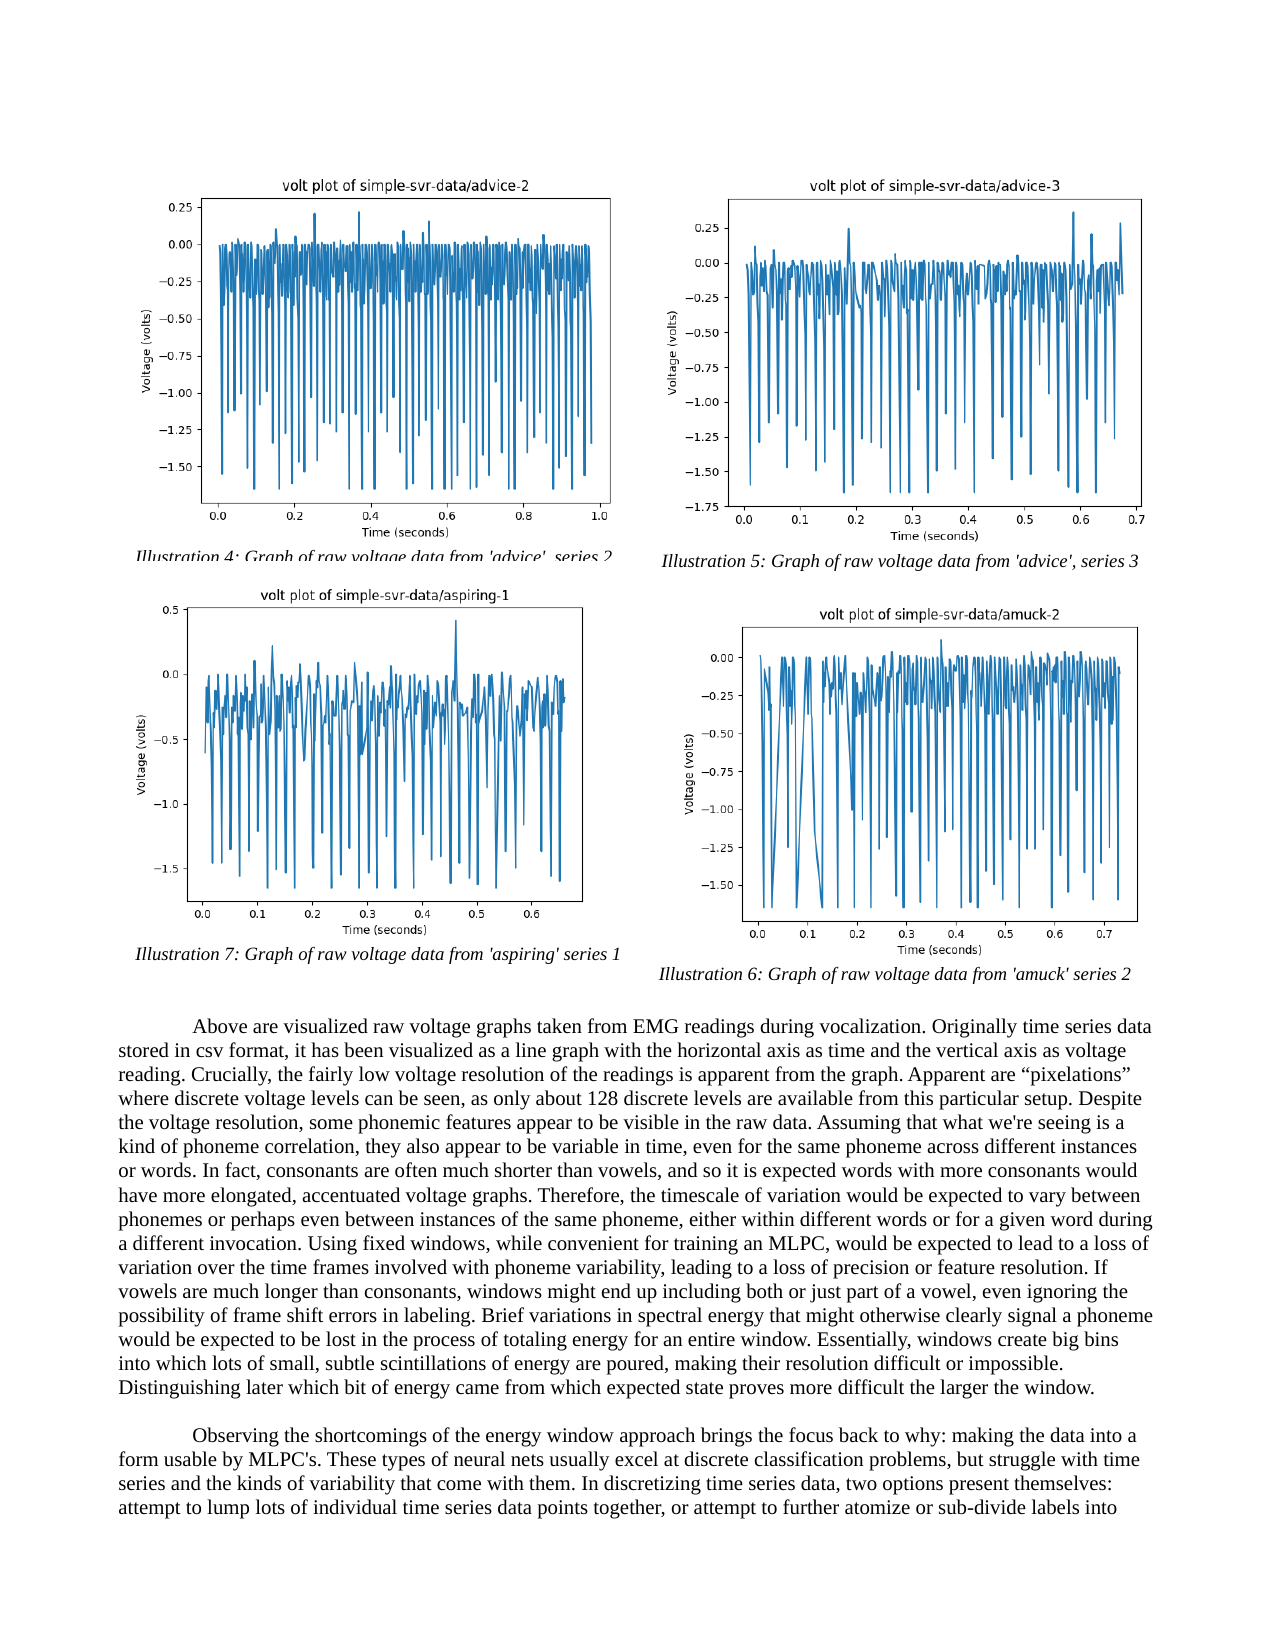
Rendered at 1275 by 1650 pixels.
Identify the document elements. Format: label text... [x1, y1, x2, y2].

text Illustration 7: Graph of raw voltage data from 'aspiring' series 1 [135, 631, 658, 964]
picture [135, 151, 1194, 550]
text Illustration 4: Graph of raw voltage data from 'advice', series 2 [135, 546, 661, 567]
picture [678, 580, 1188, 963]
text Illustration 5: Graph of raw voltage data from 'advice', series 3 [661, 550, 1193, 571]
picture [123, 561, 633, 943]
text Observing the shortcomings of the energy window approach brings the focus back to why: making the data into a form usable by MLPC's. These types of neural nets usually excel at discrete classification problems, but struggle with time series and the kinds of variability that come with them. In discretizing time series data, two options present themselves: attempt to lump lots of individual time series data points together, or attempt to further atomize or sub-divide labels into [118, 1423, 1157, 1519]
text Above are visualized raw voltage graphs taken from EMG readings during vocalization. Originally time series data stored in csv format, it has been visualized as a line graph with the horizontal axis as time and the vertical axis as voltage reading. Crucially, the fairly low voltage resolution of the readings is apparent from the graph. Apparent are “pixelations” where discrete voltage levels can be seen, as only about 128 discrete levels are available from this particular setup. Despite the voltage resolution, some phonemic features appear to be visible in the raw data. Assuming that what we're seeing is a kind of phoneme correlation, they also appear to be variable in time, even for the same phoneme across different instances or words. In fact, consonants are often much shorter than vowels, and so it is expected words with more consonants would have more elongated, accentuated voltage graphs. Therefore, the timescale of variation would be expected to vary between phonemes or perhaps even between instances of the same phoneme, either within different words or for a given word during a different invocation. Using fixed windows, while convenient for training an MLPC, would be expected to lead to a loss of variation over the time frames involved with phoneme variability, leading to a loss of precision or feature resolution. If vowels are much longer than consonants, windows might end up including both or just part of a vowel, even ignoring the possibility of frame shift errors in labeling. Brief variations in spectral energy that might otherwise clearly signal a phoneme would be expected to be lost in the process of totaling energy for an entire window. Essentially, windows create big bins into which lots of small, subtle scintillations of energy are poured, making their resolution difficult or impossible. Distinguishing later which bit of energy came from which expected state proves more difficult the larger the window. [118, 599, 1157, 1399]
text Illustration 6: Graph of raw voltage data from 'amuck' series 2 [658, 593, 1188, 984]
